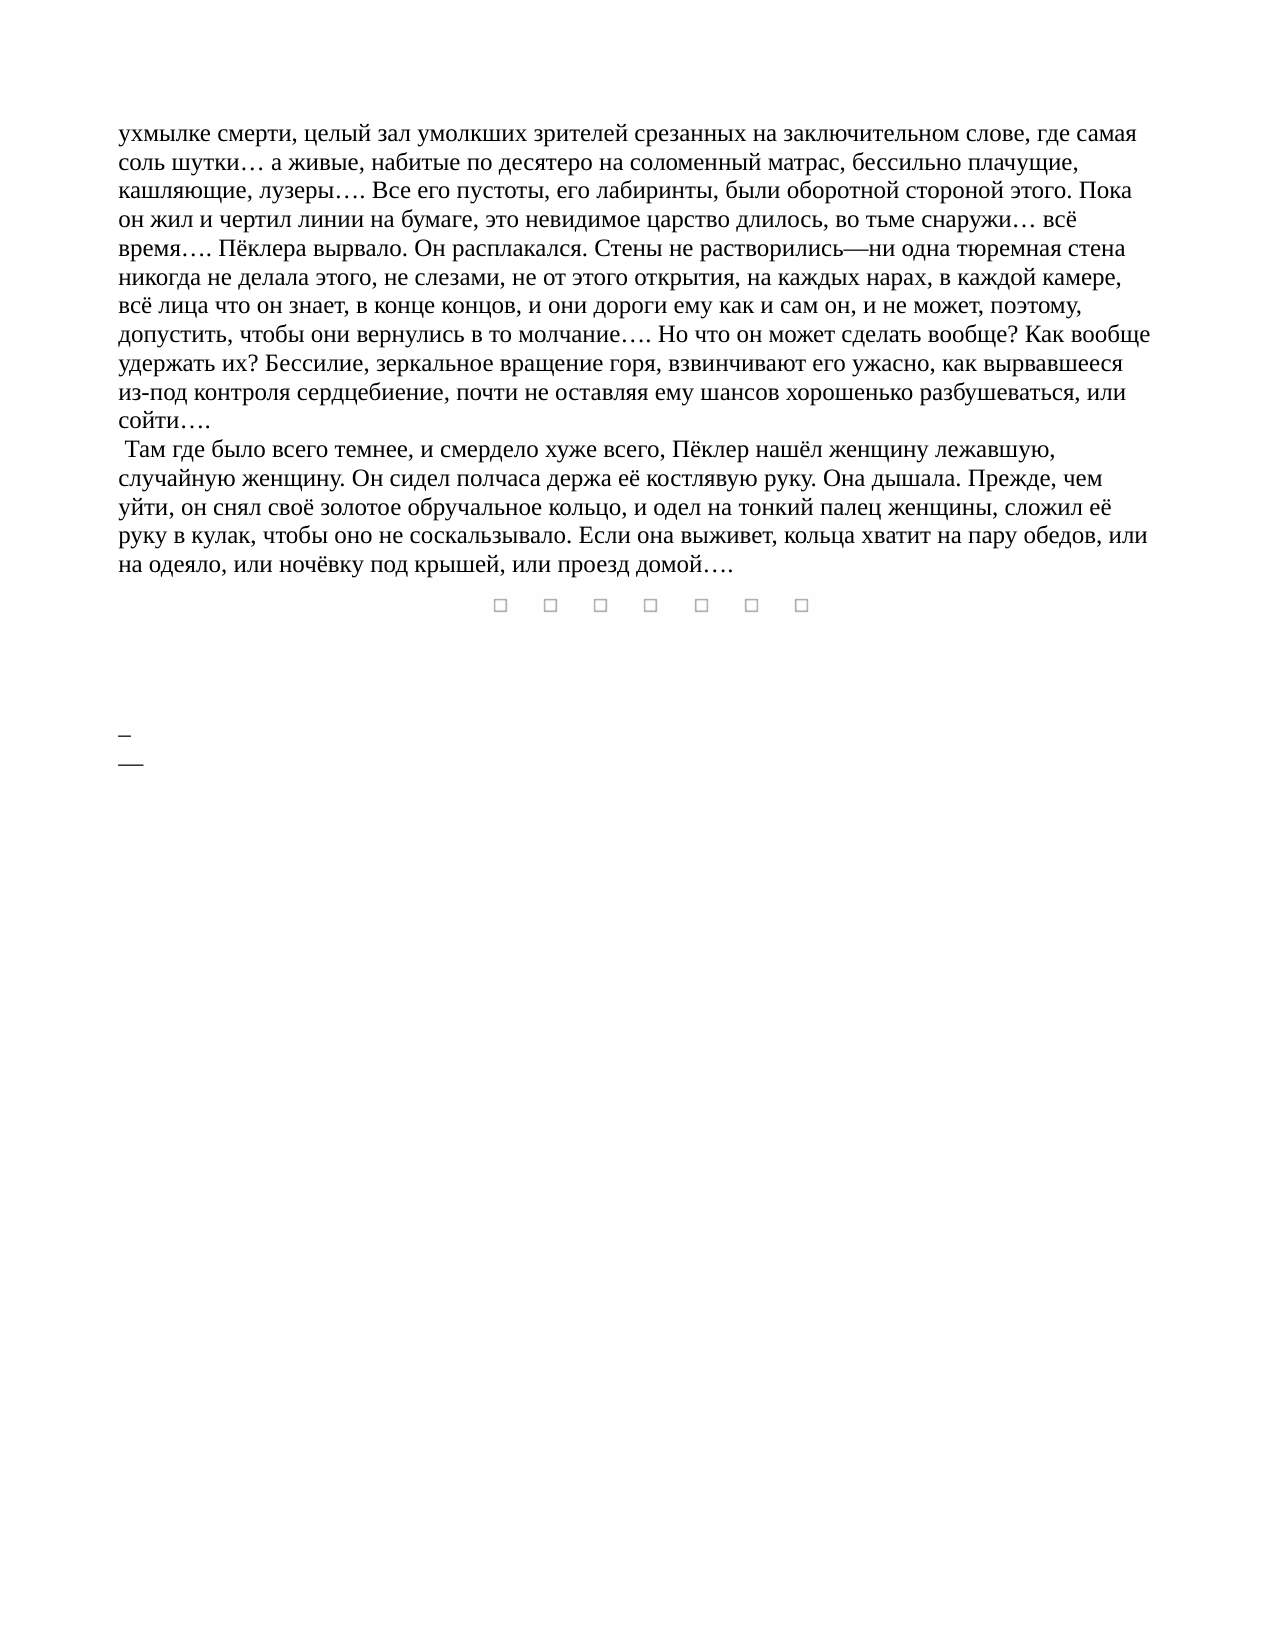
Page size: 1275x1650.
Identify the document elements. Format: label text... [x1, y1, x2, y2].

text – [118, 719, 1157, 748]
picture [118, 578, 1157, 633]
text ухмылке смерти, целый зал умолкших зрителей срезанных на заключительном слове, где самая соль шутки… а живые, набитые по десятеро на соломенный матрас, бессильно плачущие, кашляющие, лузеры…. Все его пустоты, его лабиринты, были оборотной стороной этого. Пока он жил и чертил линии на бумаге, это невидимое царство длилось, во тьме снаружи… всё время…. Пёклера вырвало. Он расплакался. Стены не растворились—ни одна тюремная стена никогда не делала этого, не слезами, не от этого открытия, на каждых нарах, в каждой камере, всё лица что он знает, в конце концов, и они дороги ему как и сам он, и не может, поэтому, допустить, чтобы они вернулись в то молчание…. Но что он может сделать вообще? Как вообще удержать их? Бессилие, зеркальное вращение горя, взвинчивают его ужасно, как вырвавшееся из-под контроля сердцебиение, почти не оставляя ему шансов хорошенько разбушеваться, или сойти…. [118, 118, 1157, 434]
text Там где было всего темнее, и смердело хуже всего, Пёклер нашёл женщину лежавшую, случайную женщину. Он сидел полчаса держа её костлявую руку. Она дышала. Прежде, чем уйти, он снял своё золотое обручальное кольцо, и одел на тонкий палец женщины, сложил её руку в кулак, чтобы оно не соскальзывало. Если она выживет, кольца хватит на пару обедов, или на одеяло, или ночёвку под крышей, или проезд домой…. [118, 434, 1157, 578]
text — [118, 748, 1157, 777]
